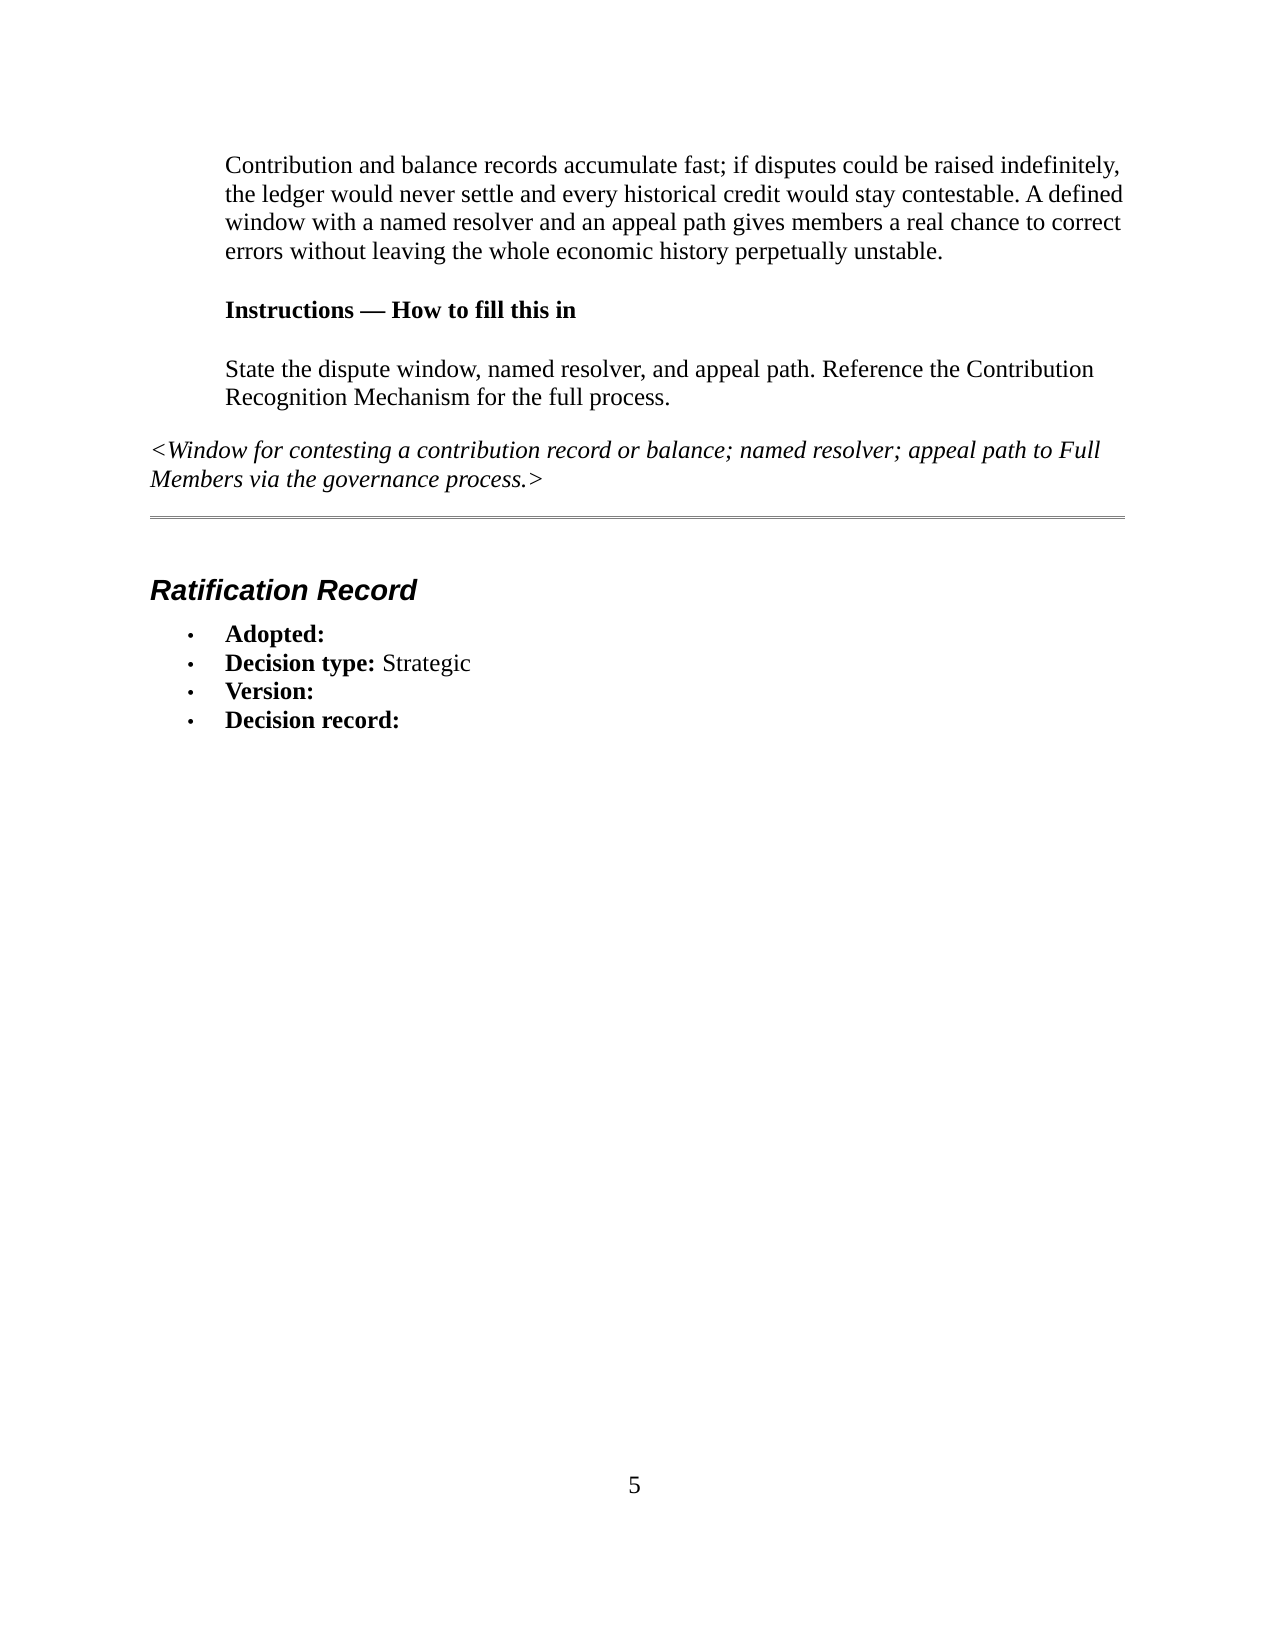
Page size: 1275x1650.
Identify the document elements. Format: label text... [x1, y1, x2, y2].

list Decision record: [187, 705, 1125, 734]
text Instructions — How to fill this in [225, 295, 1125, 324]
list Adopted: [187, 619, 1125, 648]
subtitle Ratification Record [150, 573, 1125, 606]
text <Window for contesting a contribution record or balance; named resolver; appeal path to Full Members via the governance process.> [150, 435, 1125, 493]
text Contribution and balance records accumulate fast; if disputes could be raised indefinitely, the ledger would never settle and every historical credit would stay contestable. A defined window with a named resolver and an appeal path gives members a real chance to correct errors without leaving the whole economic history perpetually unstable. [225, 150, 1125, 265]
list Decision type: Strategic [187, 648, 1125, 676]
list Version: [187, 676, 1125, 705]
text State the dispute window, named resolver, and appeal path. Reference the Contribution Recognition Mechanism for the full process. [225, 354, 1125, 411]
